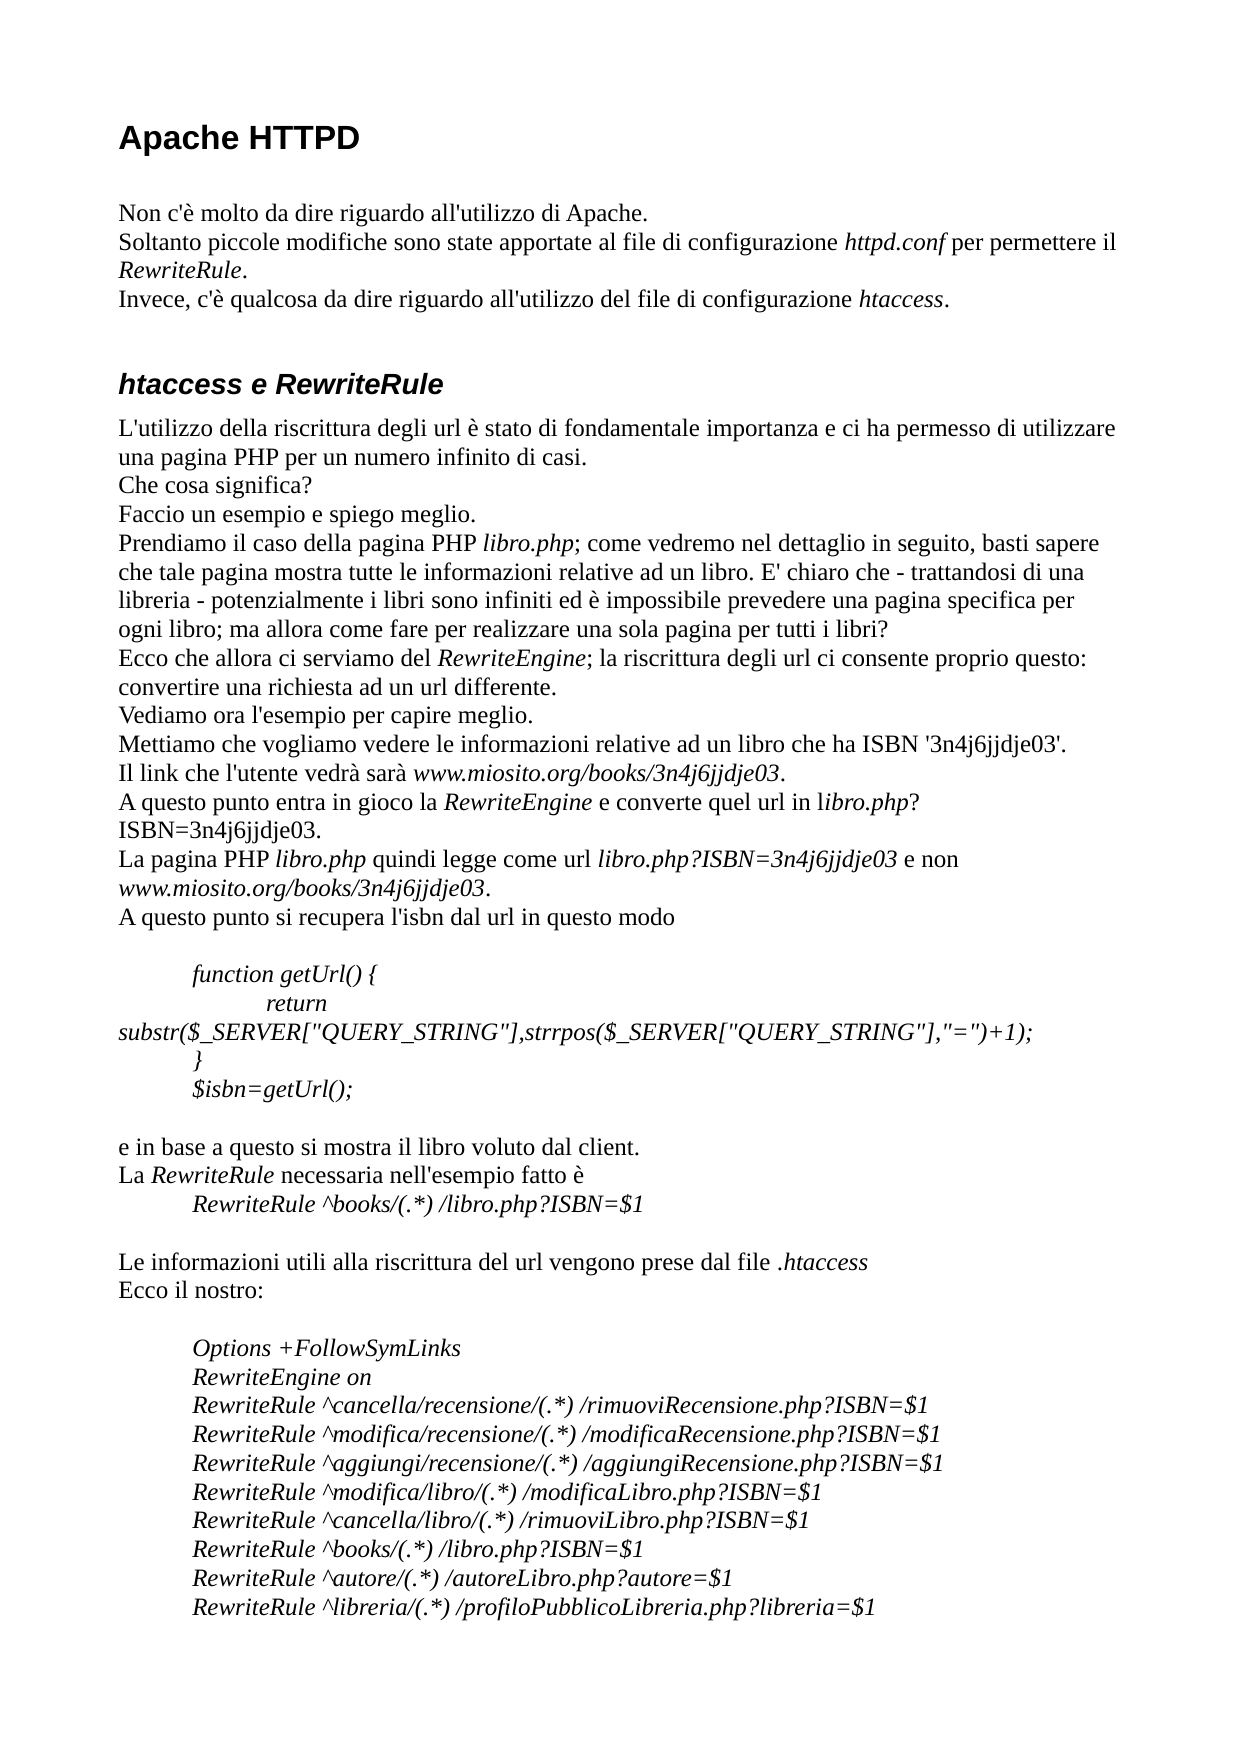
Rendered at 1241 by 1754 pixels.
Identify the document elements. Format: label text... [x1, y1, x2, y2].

text RewriteEngine on [118, 1362, 1122, 1390]
text A questo punto entra in gioco la RewriteEngine e converte quel url in libro.php?ISBN=3n4j6jjdje03. [118, 787, 1122, 844]
text Che cosa significa? [118, 470, 1122, 499]
text Il link che l'utente vedrà sarà www.miosito.org/books/3n4j6jjdje03. [118, 758, 1122, 787]
text function getUrl() { [118, 959, 1122, 988]
text $isbn=getUrl(); [118, 1074, 1122, 1103]
text Mettiamo che vogliamo vedere le informazioni relative ad un libro che ha ISBN '3n4j6jjdje03'. [118, 729, 1122, 758]
text } [118, 1045, 1122, 1074]
subtitle htaccess e RewriteRule [118, 367, 1122, 400]
text Invece, c'è qualcosa da dire riguardo all'utilizzo del file di configurazione htaccess. [118, 284, 1122, 313]
text RewriteRule ^cancella/recensione/(.*) /rimuoviRecensione.php?ISBN=$1 [118, 1390, 1122, 1419]
text A questo punto si recupera l'isbn dal url in questo modo [118, 902, 1122, 930]
text Faccio un esempio e spiego meglio. [118, 499, 1122, 528]
text RewriteRule ^cancella/libro/(.*) /rimuoviLibro.php?ISBN=$1 [118, 1505, 1122, 1534]
text Options +FollowSymLinks [118, 1333, 1122, 1362]
text La RewriteRule necessaria nell'esempio fatto è [118, 1160, 1122, 1189]
text RewriteRule ^aggiungi/recensione/(.*) /aggiungiRecensione.php?ISBN=$1 [118, 1448, 1122, 1477]
subtitle Apache HTTPD [118, 118, 1122, 157]
text Le informazioni utili alla riscrittura del url vengono prese dal file .htaccess [118, 1247, 1122, 1275]
text Non c'è molto da dire riguardo all'utilizzo di Apache. [118, 198, 1122, 227]
text Ecco il nostro: [118, 1275, 1122, 1304]
text L'utilizzo della riscrittura degli url è stato di fondamentale importanza e ci ha permesso di utilizzare una pagina PHP per un numero infinito di casi. [118, 413, 1122, 470]
text RewriteRule ^books/(.*) /libro.php?ISBN=$1 [118, 1534, 1122, 1563]
text Vediamo ora l'esempio per capire meglio. [118, 700, 1122, 729]
text La pagina PHP libro.php quindi legge come url libro.php?ISBN=3n4j6jjdje03 e non www.miosito.org/books/3n4j6jjdje03. [118, 844, 1122, 902]
text Ecco che allora ci serviamo del RewriteEngine; la riscrittura degli url ci consente proprio questo: convertire una richiesta ad un url differente. [118, 643, 1122, 700]
text return substr($_SERVER["QUERY_STRING"],strrpos($_SERVER["QUERY_STRING"],"=")+1); [118, 988, 1122, 1045]
text e in base a questo si mostra il libro voluto dal client. [118, 1132, 1122, 1160]
text RewriteRule ^modifica/recensione/(.*) /modificaRecensione.php?ISBN=$1 [118, 1419, 1122, 1448]
text Soltanto piccole modifiche sono state apportate al file di configurazione httpd.conf per permettere il RewriteRule. [118, 227, 1122, 284]
text Prendiamo il caso della pagina PHP libro.php; come vedremo nel dettaglio in seguito, basti sapere che tale pagina mostra tutte le informazioni relative ad un libro. E' chiaro che - trattandosi di una libreria - potenzialmente i libri sono infiniti ed è impossibile prevedere una pagina specifica per ogni libro; ma allora come fare per realizzare una sola pagina per tutti i libri? [118, 528, 1122, 643]
text RewriteRule ^libreria/(.*) /profiloPubblicoLibreria.php?libreria=$1 [118, 1592, 1122, 1620]
text RewriteRule ^autore/(.*) /autoreLibro.php?autore=$1 [118, 1563, 1122, 1592]
text RewriteRule ^modifica/libro/(.*) /modificaLibro.php?ISBN=$1 [118, 1477, 1122, 1505]
text RewriteRule ^books/(.*) /libro.php?ISBN=$1 [118, 1189, 1122, 1218]
